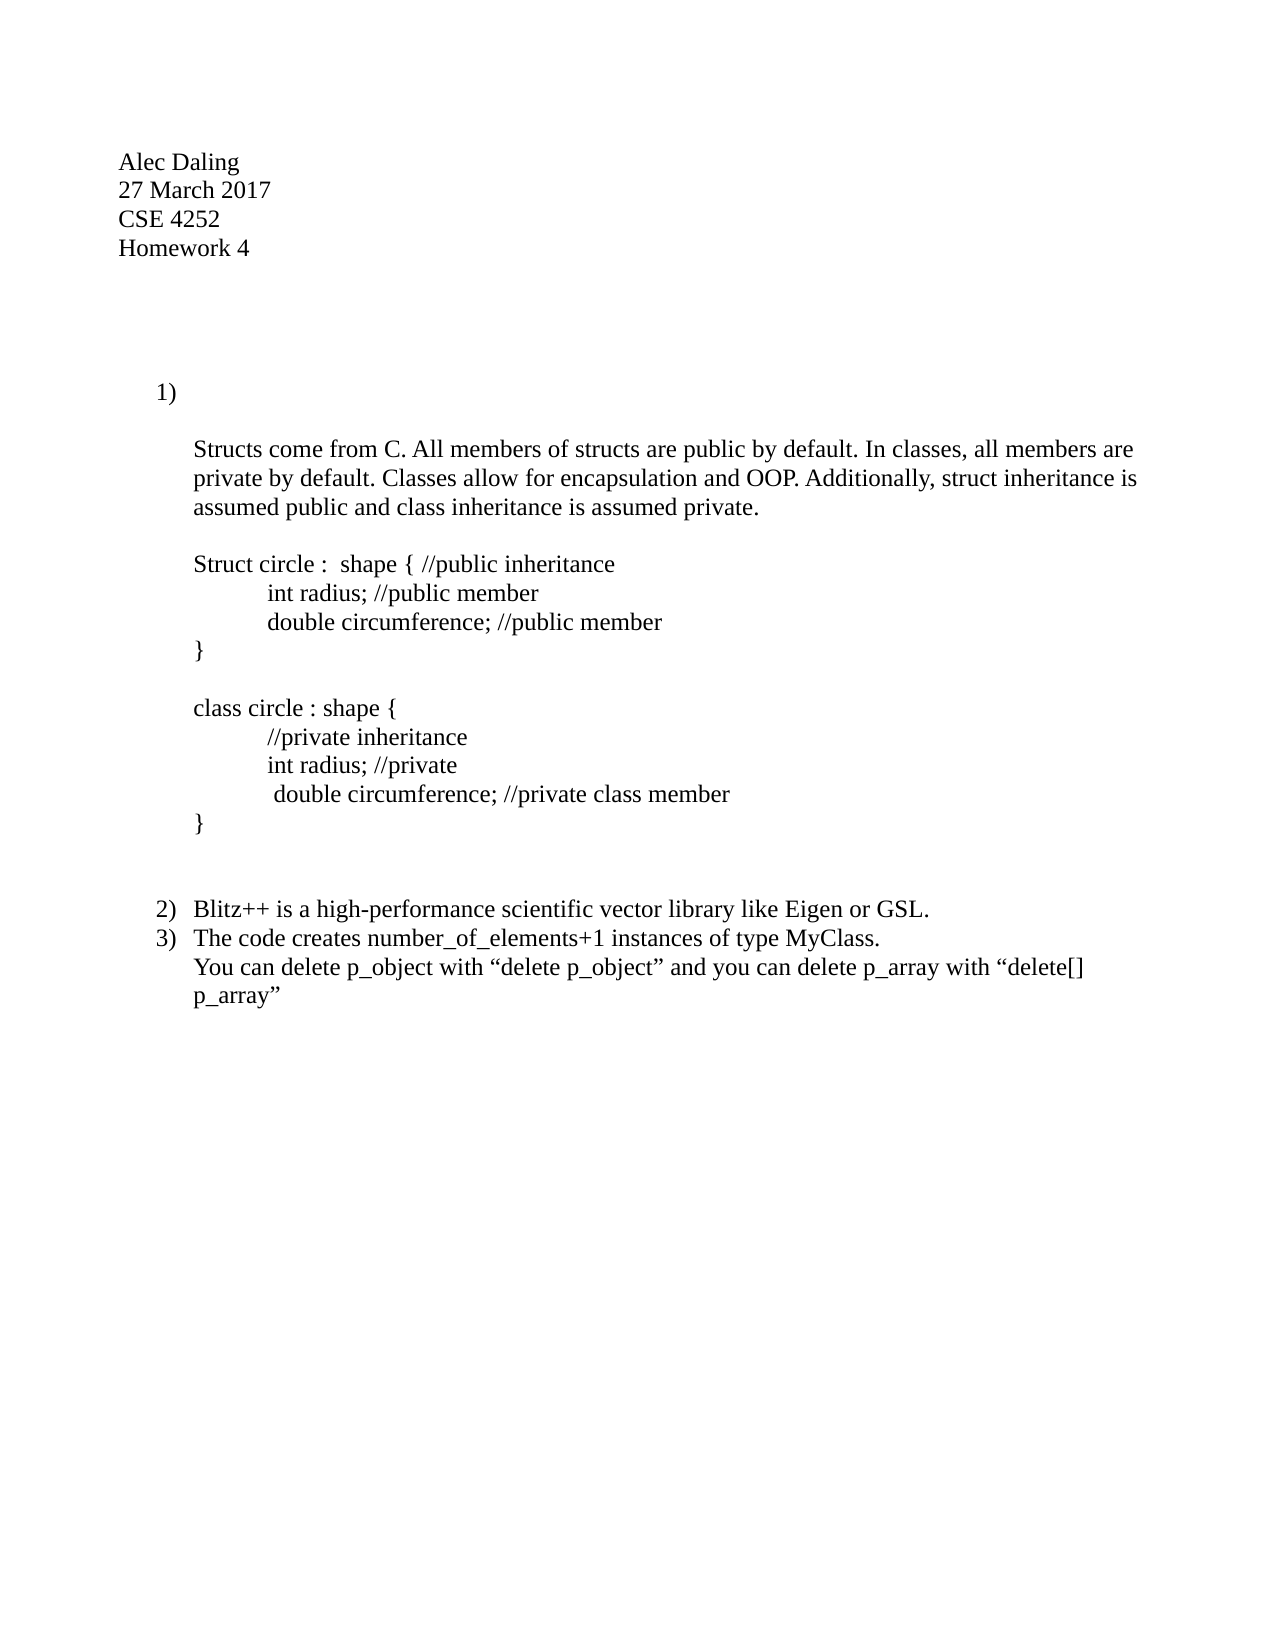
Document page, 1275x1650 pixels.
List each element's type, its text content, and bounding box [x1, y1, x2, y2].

text 27 March 2017 [118, 176, 1157, 204]
list class circle : shape { //private inheritance int radius; //private double circumference; //private class member } [156, 693, 1157, 894]
list The code creates number_of_elements+1 instances of type MyClass. [156, 923, 1157, 952]
list int radius; //public member double circumference; //public member } [156, 578, 1157, 693]
list You can delete p_object with “delete p_object” and you can delete p_array with “delete[] p_array” [156, 952, 1157, 1009]
text CSE 4252 [118, 204, 1157, 233]
list Blitz++ is a high-performance scientific vector library like Eigen or GSL. [156, 894, 1157, 923]
text Alec Daling [118, 147, 1157, 176]
list Structs come from C. All members of structs are public by default. In classes, all members are private by default. Classes allow for encapsulation and OOP. Additionally, struct inheritance is assumed public and class inheritance is assumed private. Struct circle : shape { //public inheritance [156, 434, 1157, 578]
text Homework 4 [118, 233, 1157, 262]
